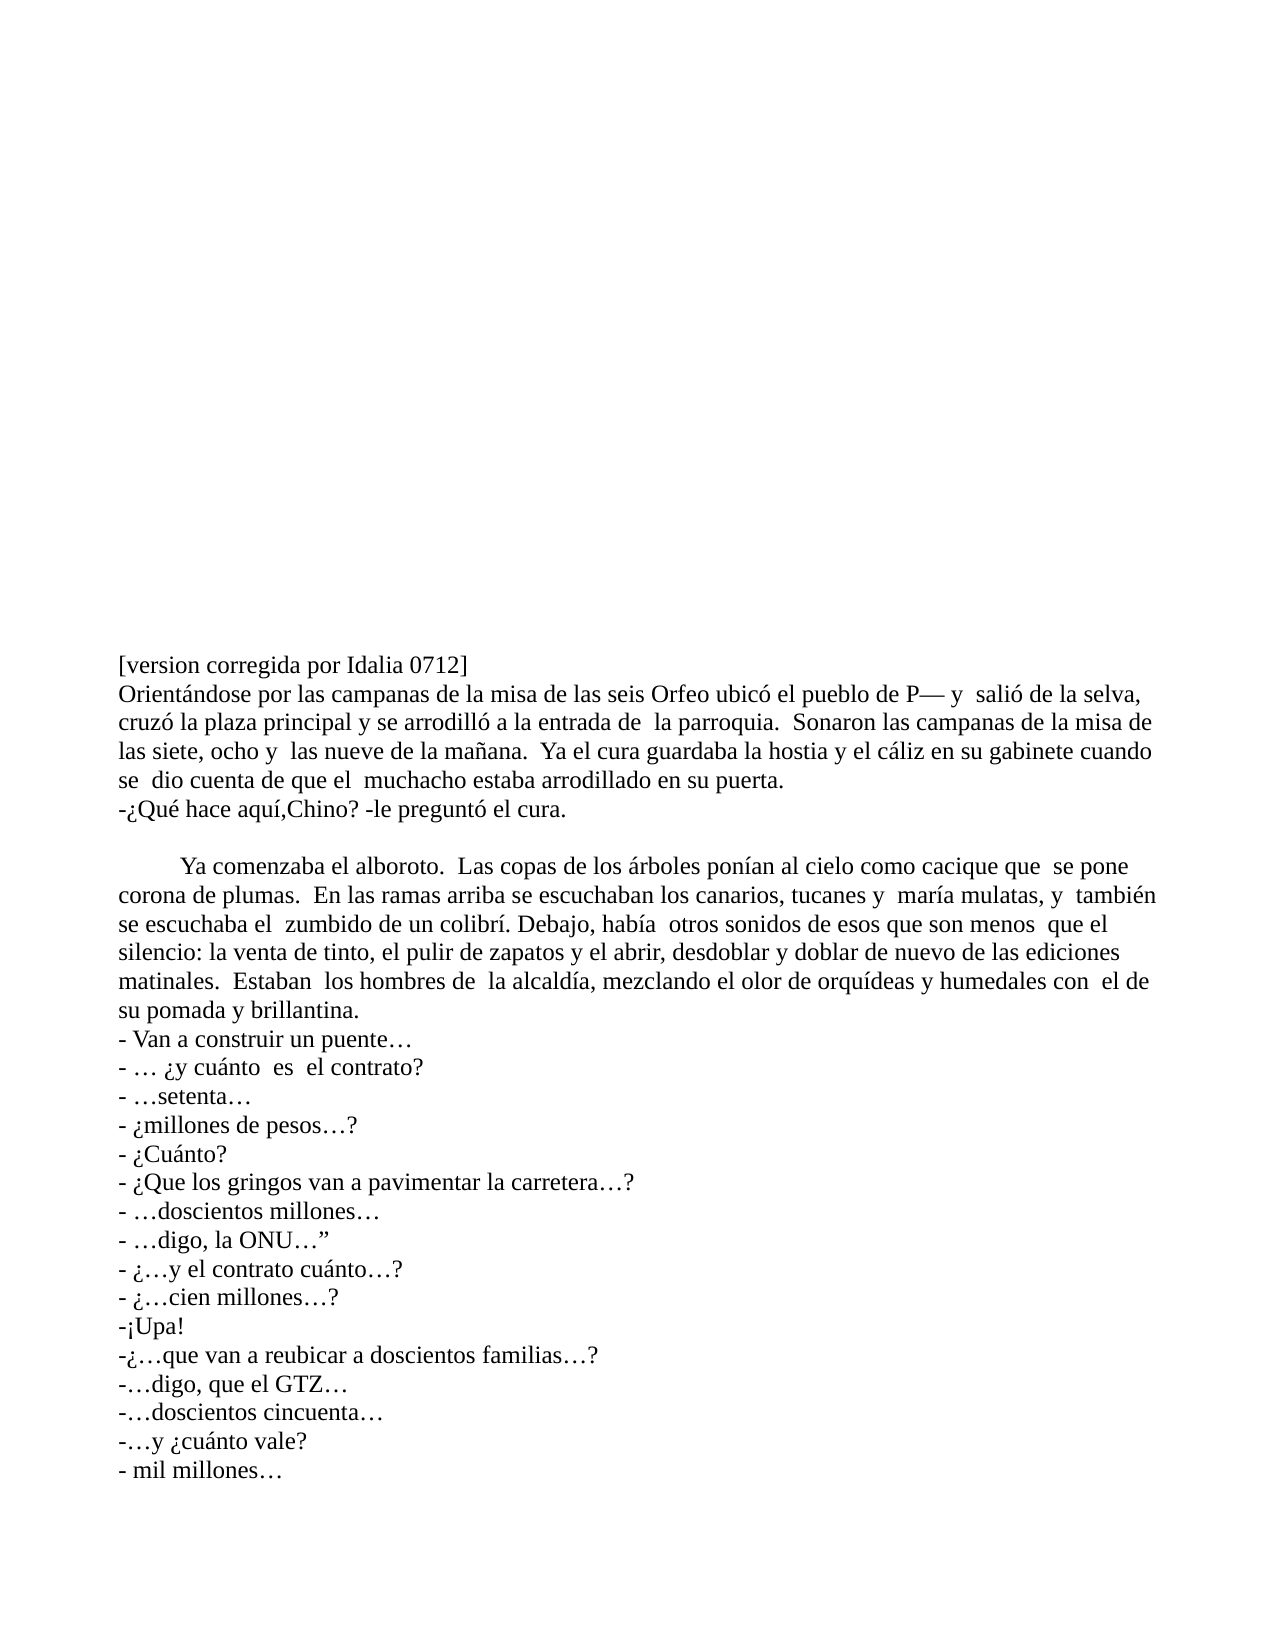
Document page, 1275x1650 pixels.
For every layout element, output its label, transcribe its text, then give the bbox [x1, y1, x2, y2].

text - mil millones… [118, 1455, 1157, 1484]
text -¿Qué hace aquí,Chino? -le preguntó el cura. [118, 794, 1157, 822]
text -…y ¿cuánto vale? [118, 1426, 1157, 1455]
text - ¿Cuánto? [118, 1139, 1157, 1167]
text - ¿…y el contrato cuánto…? [118, 1254, 1157, 1282]
text - ¿Que los gringos van a pavimentar la carretera…? [118, 1167, 1157, 1196]
text - Van a construir un puente… [118, 1024, 1157, 1052]
text Orientándose por las campanas de la misa de las seis Orfeo ubicó el pueblo de P— y salió de la selva, cruzó la plaza principal y se arrodilló a la entrada de la parroquia. Sonaron las campanas de la misa de las siete, ocho y las nueve de la mañana. Ya el cura guardaba la hostia y el cáliz en su gabinete cuando se dio cuenta de que el muchacho estaba arrodillado en su puerta. [118, 679, 1157, 794]
text - …digo, la ONU…” [118, 1225, 1157, 1254]
text -¡Upa! [118, 1311, 1157, 1340]
text - … ¿y cuánto es el contrato? [118, 1052, 1157, 1081]
text - ¿millones de pesos…? [118, 1110, 1157, 1139]
text -…digo, que el GTZ… [118, 1369, 1157, 1397]
text -…doscientos cincuenta… [118, 1397, 1157, 1426]
text - ¿…cien millones…? [118, 1282, 1157, 1311]
text Ya comenzaba el alboroto. Las copas de los árboles ponían al cielo como cacique que se pone corona de plumas. En las ramas arriba se escuchaban los canarios, tucanes y maría mulatas, y también se escuchaba el zumbido de un colibrí. Debajo, había otros sonidos de esos que son menos que el silencio: la venta de tinto, el pulir de zapatos y el abrir, desdoblar y doblar de nuevo de las ediciones matinales. Estaban los hombres de la alcaldía, mezclando el olor de orquídeas y humedales con el de su pomada y brillantina. [118, 851, 1157, 1024]
text - …setenta… [118, 1081, 1157, 1110]
text - …doscientos millones… [118, 1196, 1157, 1225]
text -¿…que van a reubicar a doscientos familias…? [118, 1340, 1157, 1369]
text [version corregida por Idalia 0712] [118, 650, 1157, 679]
